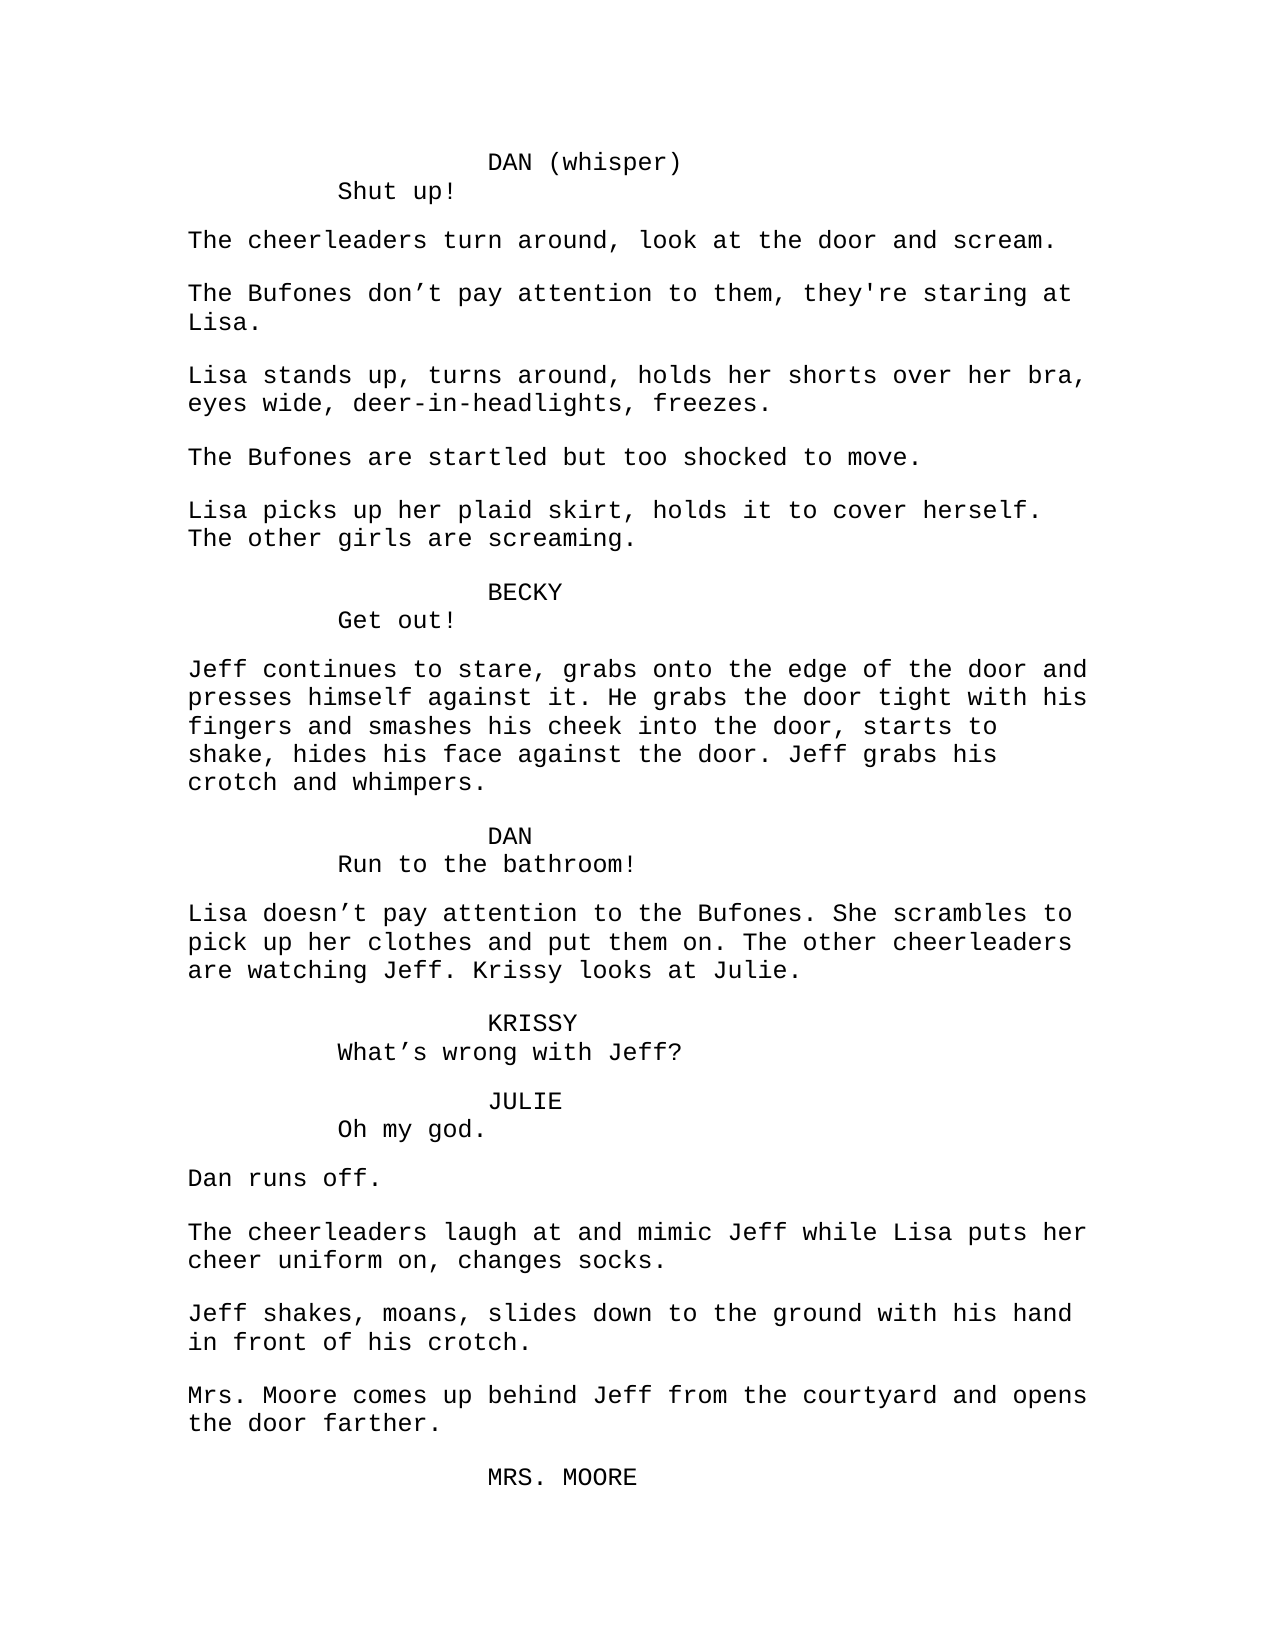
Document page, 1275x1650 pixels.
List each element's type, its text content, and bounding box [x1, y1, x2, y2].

text Lisa doesn’t pay attention to the Bufones. She scrambles to pick up her clothes and put them on. The other cheerleaders are watching Jeff. Krissy looks at Julie. [187, 901, 1087, 986]
text What’s wrong with Jeff? [337, 1039, 937, 1067]
text Run to the bathroom! [337, 852, 937, 880]
text DAN (whisper) [187, 150, 1087, 178]
text The cheerleaders laugh at and mimic Jeff while Lisa puts her cheer uniform on, changes socks. [187, 1219, 1087, 1276]
text Lisa picks up her plaid skirt, holds it to cover herself. The other girls are screaming. [187, 497, 1087, 554]
text DAN [187, 823, 1087, 852]
text Shut up! [337, 178, 937, 207]
text The cheerleaders turn around, look at the door and scream. [187, 227, 1087, 256]
text Dan runs off. [187, 1166, 1087, 1194]
text The Bufones are startled but too shocked to move. [187, 444, 1087, 472]
text Jeff continues to stare, grabs onto the edge of the door and presses himself against it. He grabs the door tight with his fingers and smashes his cheek into the door, starts to shake, hides his face against the door. Jeff grabs his crotch and whimpers. [187, 657, 1087, 798]
text JULIE [187, 1088, 1087, 1117]
text Lisa stands up, turns around, holds her shorts over her bra, eyes wide, deer-in-headlights, freezes. [187, 362, 1087, 419]
text Jeff shakes, moans, slides down to the ground with his hand in front of his crotch. [187, 1301, 1087, 1357]
text BECKY [187, 579, 1087, 607]
text Oh my god. [337, 1117, 937, 1145]
text KRISSY [187, 1011, 1087, 1039]
text Get out! [337, 607, 937, 636]
text Mrs. Moore comes up behind Jeff from the courtyard and opens the door farther. [187, 1382, 1087, 1439]
text MRS. MOORE [187, 1464, 1087, 1492]
text The Bufones don’t pay attention to them, they're staring at Lisa. [187, 281, 1087, 337]
